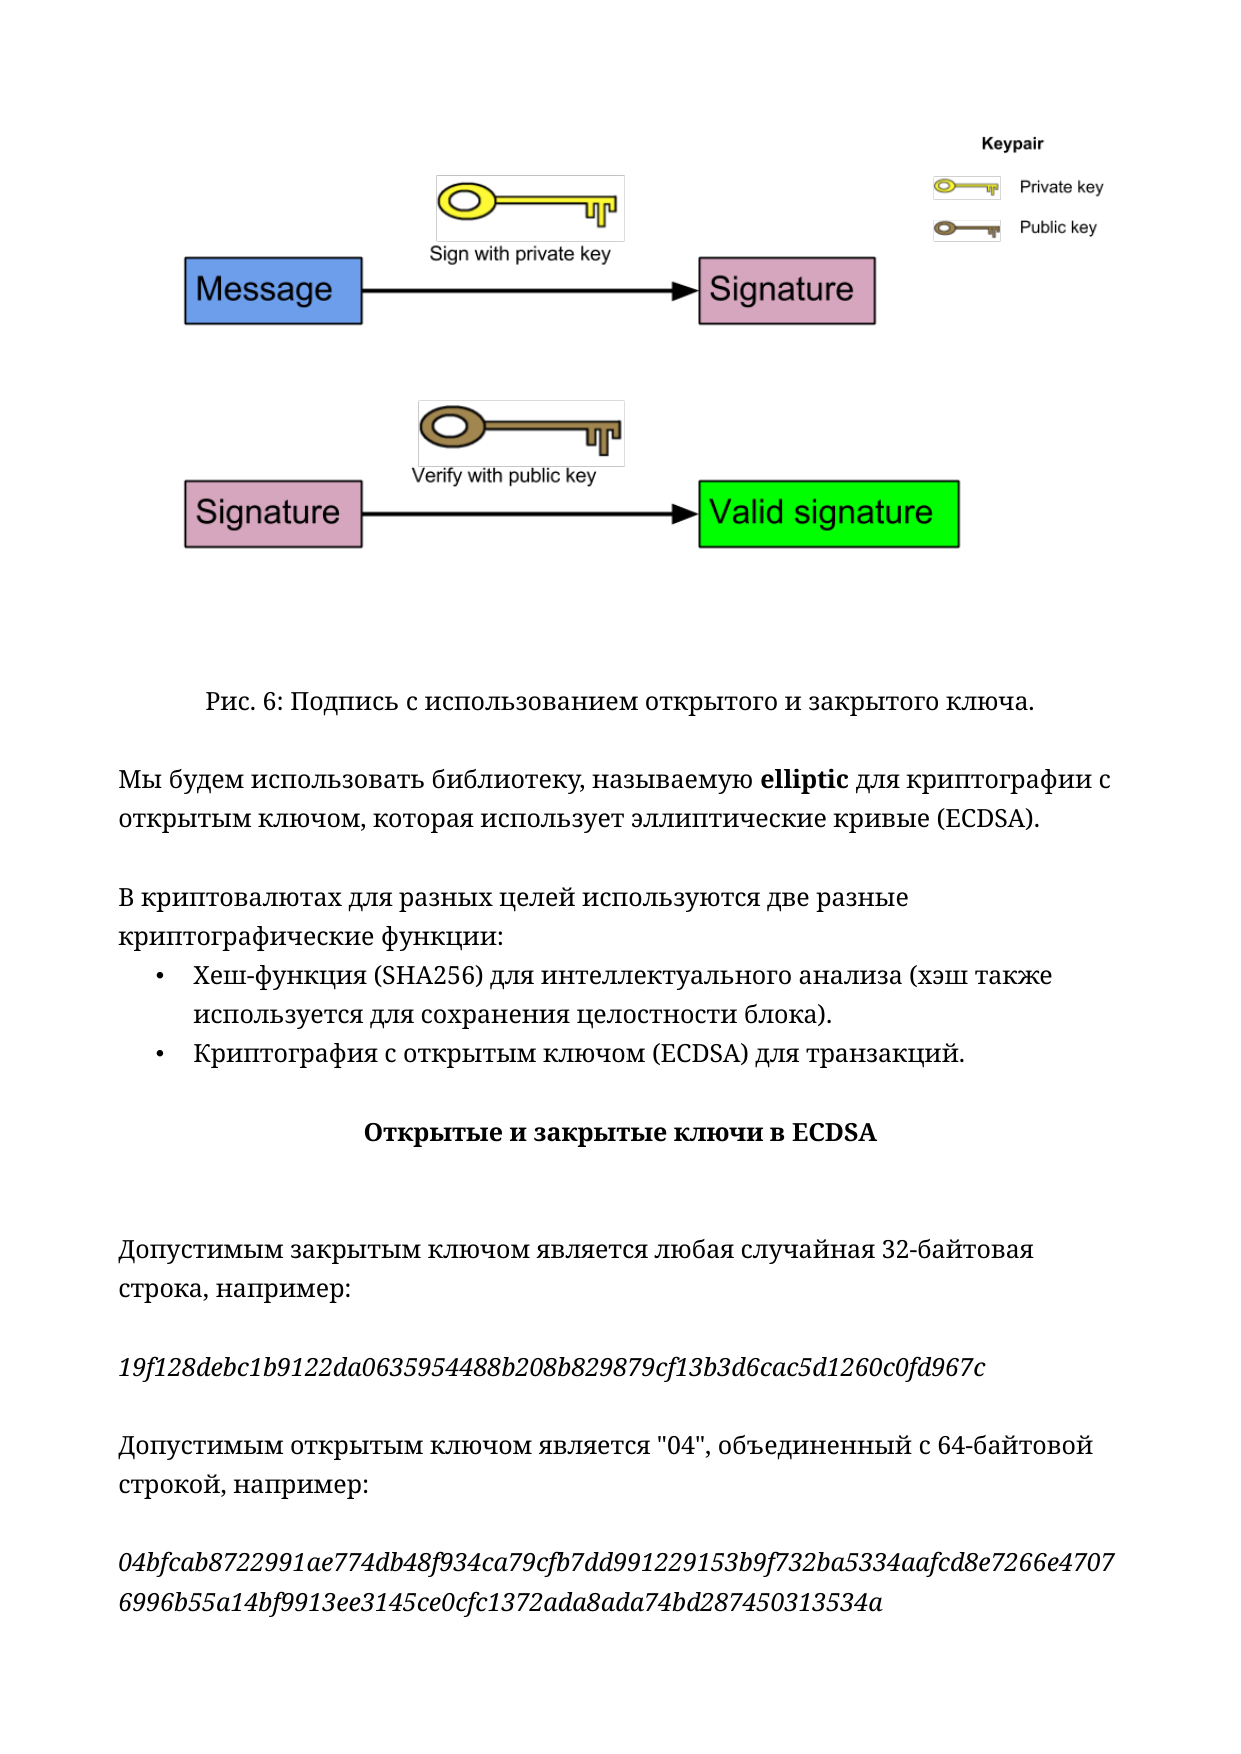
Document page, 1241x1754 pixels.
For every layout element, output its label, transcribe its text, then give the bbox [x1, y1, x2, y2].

text Допустимым закрытым ключом является любая случайная 32-байтовая строка, например: [118, 1232, 1122, 1305]
text 19f128debc1b9122da0635954488b208b829879cf13b3d6cac5d1260c0fd967c [118, 1349, 1122, 1383]
picture [118, 118, 1123, 640]
text В криптовалютах для разных целей используются две разные криптографические функции: [118, 879, 1122, 952]
text Мы будем использовать библиотеку, называемую elliptic для криптографии с открытым ключом, которая использует эллиптические кривые (ECDSA). [118, 762, 1122, 835]
text Рис. 6: Подпись с использованием открытого и закрытого ключа. [118, 683, 1122, 717]
list Хеш-функция (SHA256) для интеллектуального анализа (хэш также используется для сохранения целостности блока). [156, 958, 1122, 1031]
list Криптография с открытым ключом (ECDSA) для транзакций. [156, 1036, 1122, 1070]
text 04bfcab8722991ae774db48f934ca79cfb7dd991229153b9f732ba5334aafcd8e7266e47076996b55a14bf9913ee3145ce0cfc1372ada8ada74bd287450313534a [118, 1545, 1122, 1618]
text Открытые и закрытые ключи в ECDSA [118, 1114, 1122, 1148]
text Допустимым открытым ключом является "04", объединенный с 64-байтовой строкой, например: [118, 1428, 1122, 1501]
